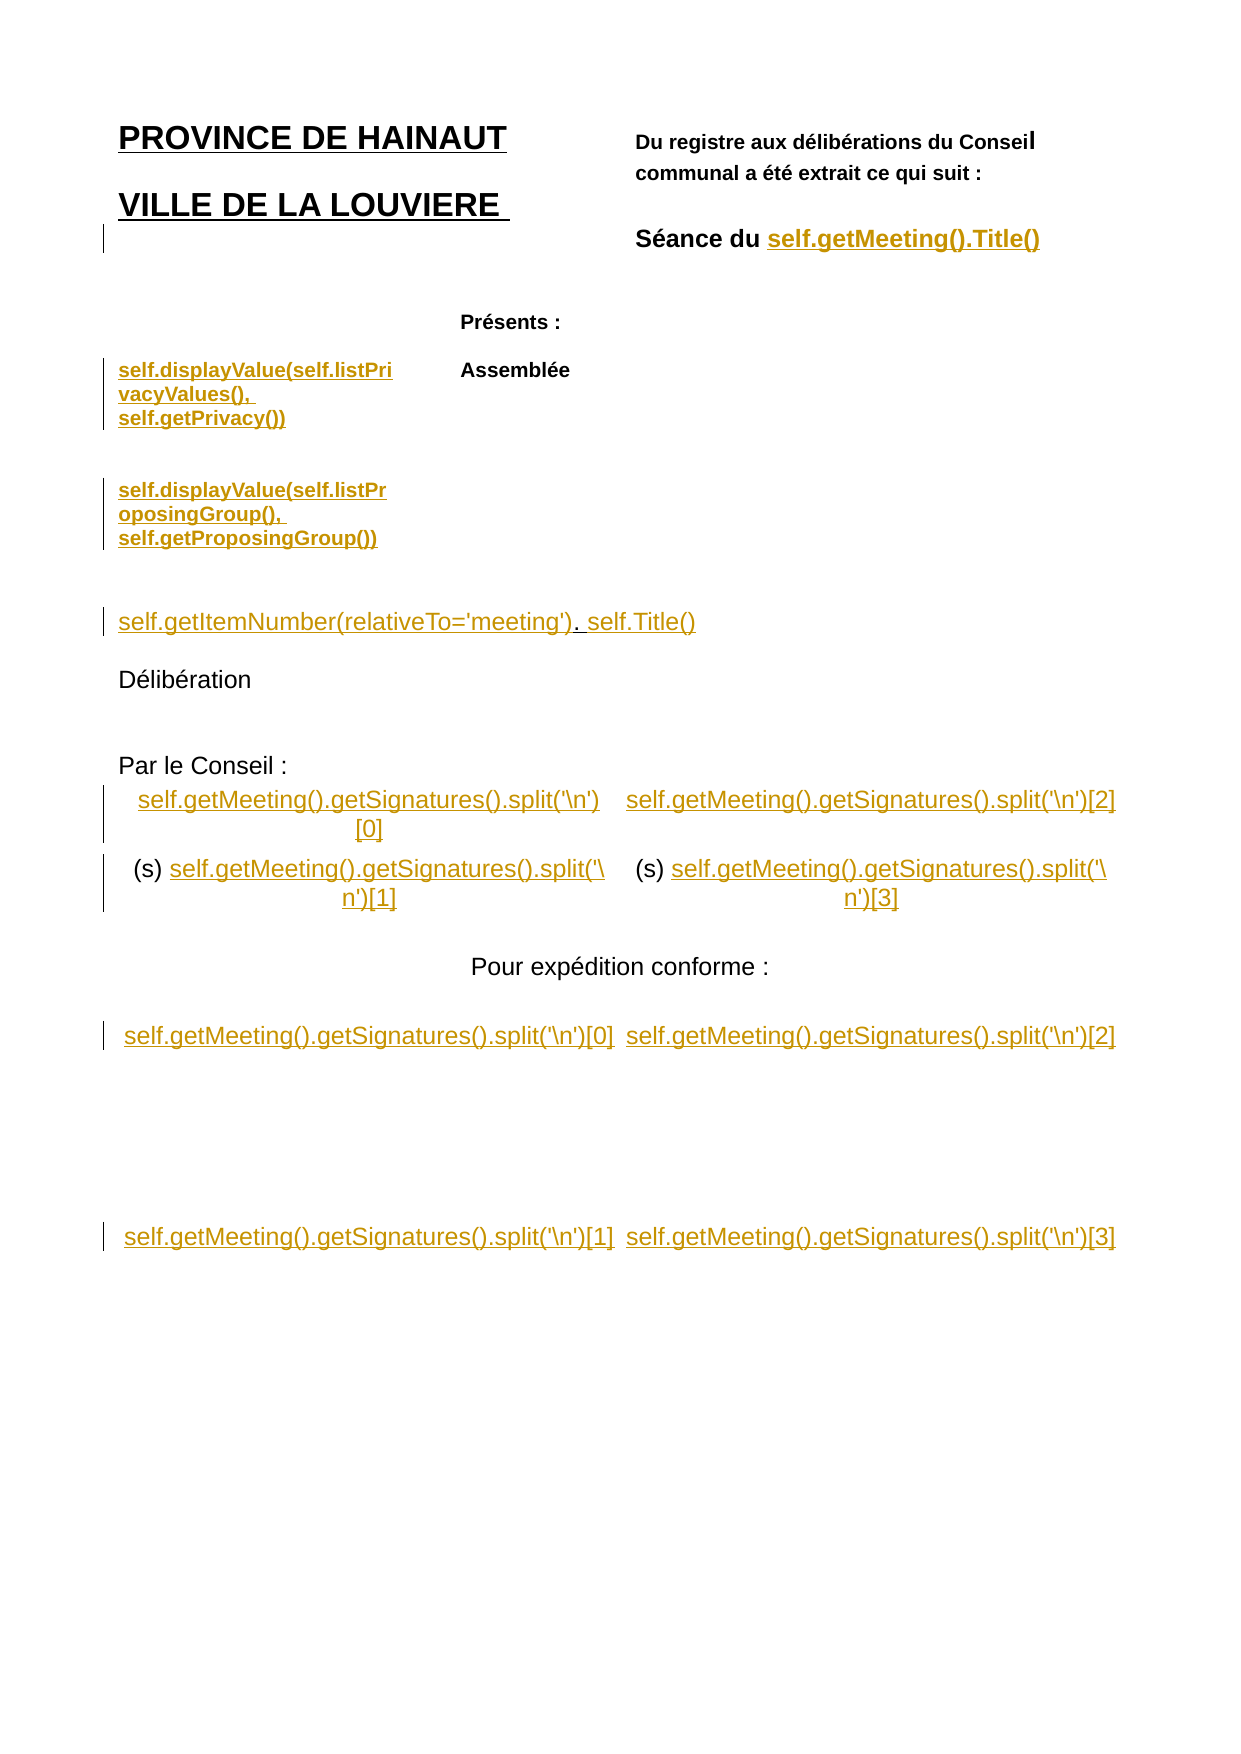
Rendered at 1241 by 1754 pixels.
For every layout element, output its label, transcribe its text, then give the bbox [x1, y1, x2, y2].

table_cell [620, 1176, 1122, 1216]
table_header self.getMeeting().getSignatures().split('\n')[0] [118, 1015, 620, 1055]
table_cell self.getMeeting().getSignatures().split('\n')[3] [620, 1216, 1122, 1256]
text VILLE DE LA LOUVIERE [118, 185, 1122, 224]
table_cell [620, 1136, 1122, 1176]
table_cell [118, 1136, 620, 1176]
table_cell [620, 1096, 1122, 1136]
table_header self.getMeeting().getSignatures().split('\n')[2] [620, 780, 1122, 848]
table_cell [620, 1055, 1122, 1096]
table_header [399, 310, 460, 549]
text PROVINCE DE HAINAUT Du registre aux délibérations du Conseil communal a été extrait ce qui suit : [118, 118, 1122, 185]
table_header Présents : Assemblée [460, 310, 1122, 549]
table_header self.getMeeting().getSignatures().split('\n')[2] [620, 1015, 1122, 1055]
table_cell [118, 1096, 620, 1136]
table_cell self.getMeeting().getSignatures().split('\n')[1] [118, 1216, 620, 1256]
table_cell [118, 1176, 620, 1216]
table_header self.displayValue(self.listPrivacyValues(), self.getPrivacy()) self.displayValue(self.listProposingGroup(), self.getProposingGroup()) [118, 310, 399, 549]
text Délibération [118, 664, 1122, 693]
text Par le Conseil : [118, 751, 1122, 779]
table_cell [118, 1055, 620, 1096]
table_header self.getMeeting().getSignatures().split('\n')[0] [118, 780, 620, 848]
table_cell (s) self.getMeeting().getSignatures().split('\n')[1] [118, 849, 620, 917]
text Séance du self.getMeeting().Title() [118, 224, 1122, 252]
table_cell (s) self.getMeeting().getSignatures().split('\n')[3] [620, 849, 1122, 917]
text self.getItemNumber(relativeTo='meeting'). self.Title() [118, 607, 1122, 636]
table_cell Pour expédition conforme : [118, 918, 1122, 986]
